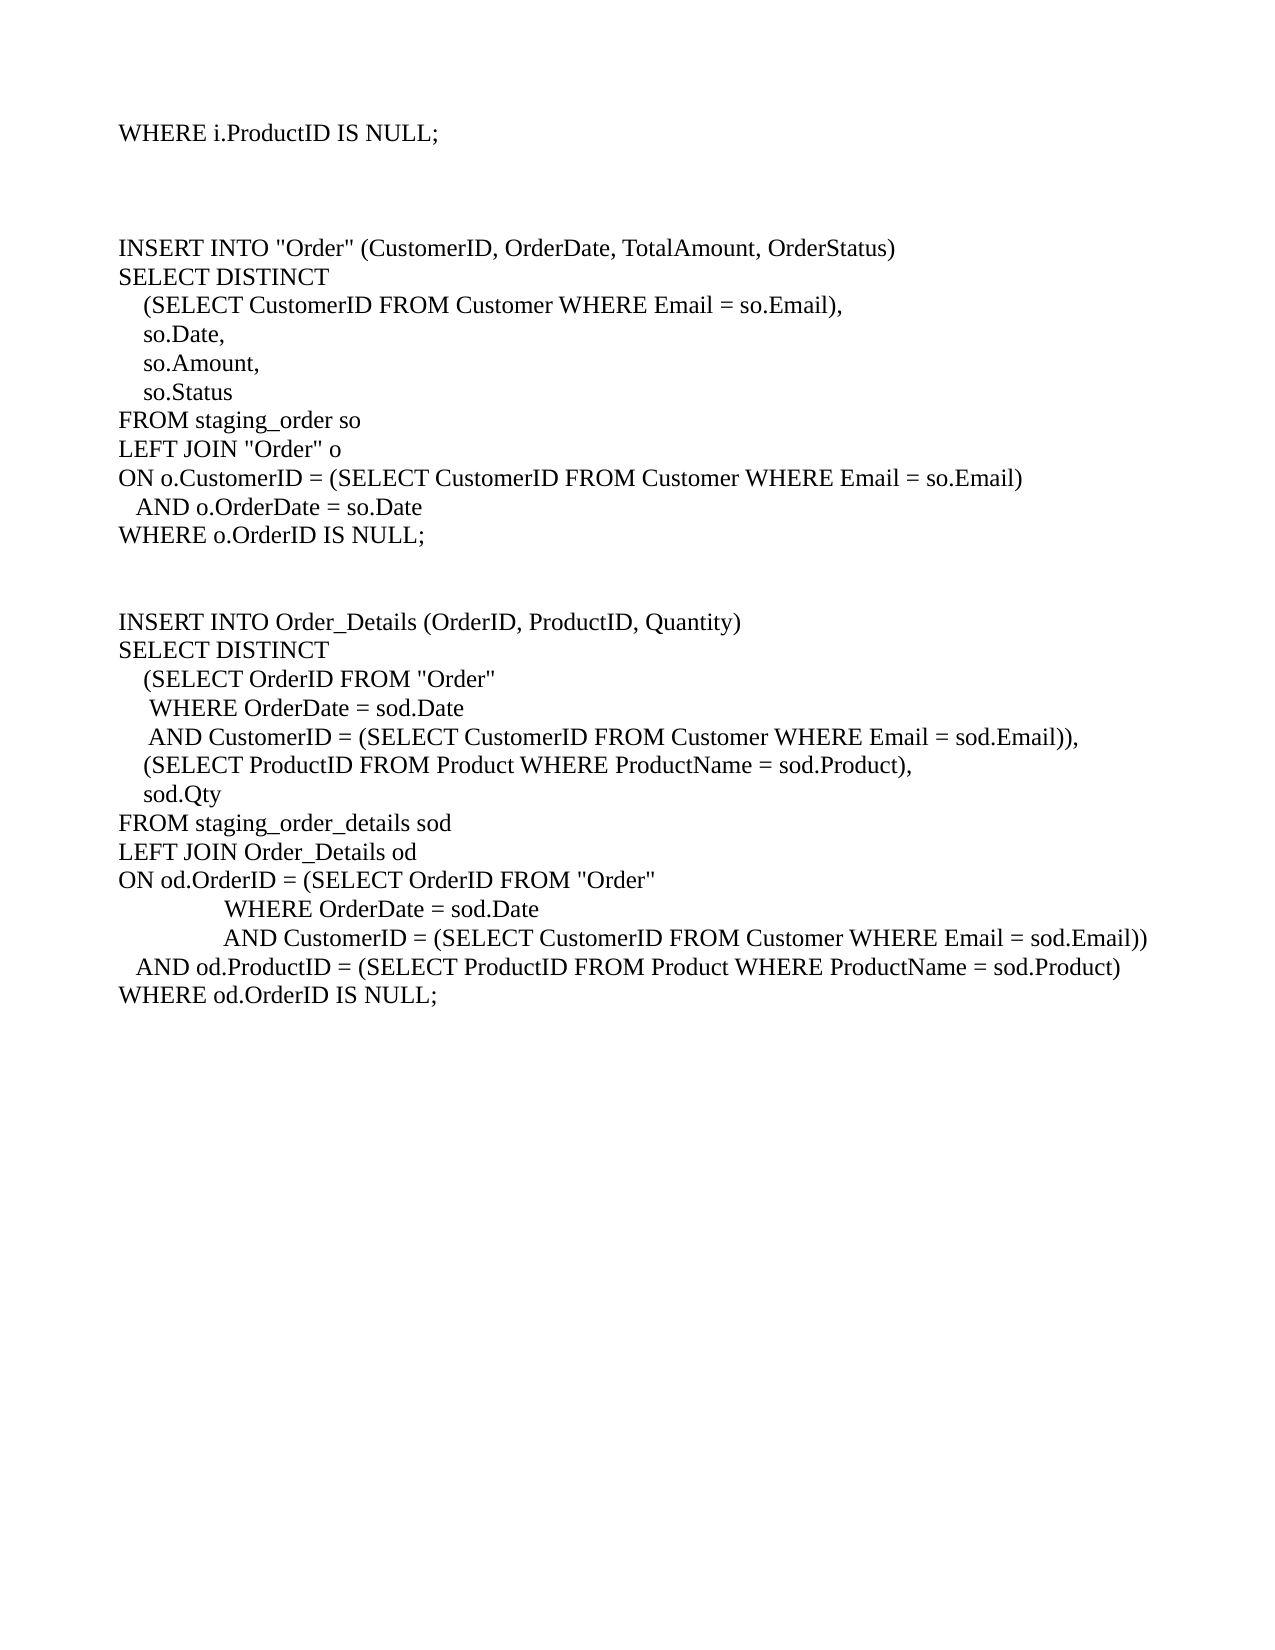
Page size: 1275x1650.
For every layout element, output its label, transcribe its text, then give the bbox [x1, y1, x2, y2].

text INSERT INTO Order_Details (OrderID, ProductID, Quantity) SELECT DISTINCT (SELECT OrderID FROM "Order" WHERE OrderDate = sod.Date AND CustomerID = (SELECT CustomerID FROM Customer WHERE Email = sod.Email)), (SELECT ProductID FROM Product WHERE ProductName = sod.Product), sod.Qty FROM staging_order_details sod LEFT JOIN Order_Details od ON od.OrderID = (SELECT OrderID FROM "Order" WHERE OrderDate = sod.Date AND CustomerID = (SELECT CustomerID FROM Customer WHERE Email = sod.Email)) AND od.ProductID = (SELECT ProductID FROM Product WHERE ProductName = sod.Product) WHERE od.OrderID IS NULL; [118, 578, 1157, 1067]
text INSERT INTO "Order" (CustomerID, OrderDate, TotalAmount, OrderStatus) SELECT DISTINCT (SELECT CustomerID FROM Customer WHERE Email = so.Email), so.Date, so.Amount, so.Status FROM staging_order so LEFT JOIN "Order" o ON o.CustomerID = (SELECT CustomerID FROM Customer WHERE Email = so.Email) AND o.OrderDate = so.Date WHERE o.OrderID IS NULL; [118, 204, 1157, 578]
text WHERE i.ProductID IS NULL; [118, 118, 1157, 204]
